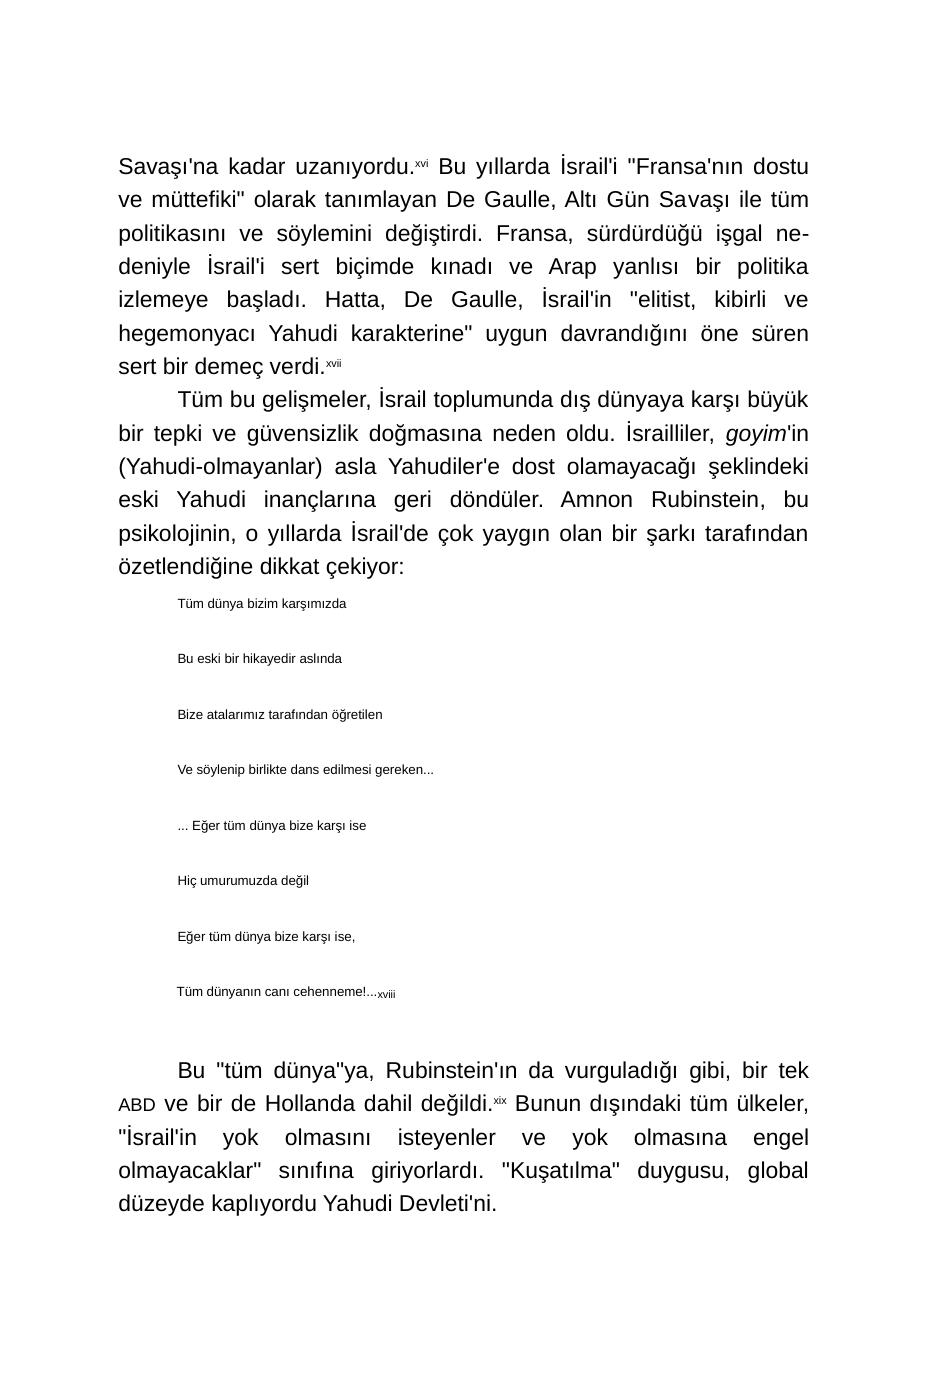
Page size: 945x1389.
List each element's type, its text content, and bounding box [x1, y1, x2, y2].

text Bu "tüm dünya"ya, Rubinstein'ın da vurguladığı gibi, bir tek abd ve bir de Hollanda dahil değildi. Bunun dışındaki tüm ülkeler, "İsrail'in yok ol­masını isteyenler ve yok olmasına engel olmayacaklar" sınıfına giriyorlardı. "Kuşatılma" duygusu, global düzeyde kaplıyordu Yahudi Devleti'ni. [118, 1052, 809, 1218]
text Bize atalarımız tarafından öğretilen [118, 707, 809, 733]
text Tüm dünyanın canı cehenneme!... [176, 984, 809, 1011]
text ... Eğer tüm dünya bize karşı ise [118, 818, 809, 844]
text Ve söylenip birlikte dans edilmesi gereken... [118, 762, 809, 788]
text Savaşı'na kadar uzanıyordu. Bu yıllarda İs­rail'i "Fransa'nın dostu ve müttefiki" olarak tanımlayan De Gaulle, Altı Gün Sa­vaşı ile tüm politikasını ve söylemini değiştirdi. Fransa, sürdürdüğü işgal ne­deniyle İsrail'i sert biçimde kınadı ve Arap yanlısı bir politika izlemeye baş­ladı. Hatta, De Gaulle, İsrail'in "elitist, kibirli ve hegemonyacı Yahudi ka­rak­terine" uygun davrandığını öne süren sert bir demeç verdi. [118, 148, 809, 381]
text Eğer tüm dünya bize karşı ise, [118, 929, 809, 955]
text Tüm bu gelişmeler, İsrail toplumunda dış dünyaya karşı büyük bir tep­ki ve güvensizlik doğmasına neden oldu. İsrailliler, goyim'in (Yahudi-ol­mayanlar) asla Yahudiler'e dost olamayacağı şeklindeki eski Yahudi inan­çlarına geri döndüler. Amnon Rubinstein, bu psikolojinin, o yıllarda İsrail'de çok yaygın olan bir şarkı tarafından özetlendiğine dikkat çekiyor: [118, 381, 809, 581]
text Tüm dünya bizim karşımızda [118, 596, 809, 622]
text Bu eski bir hikayedir aslında [118, 651, 809, 677]
text Hiç umurumuzda değil [118, 873, 809, 899]
